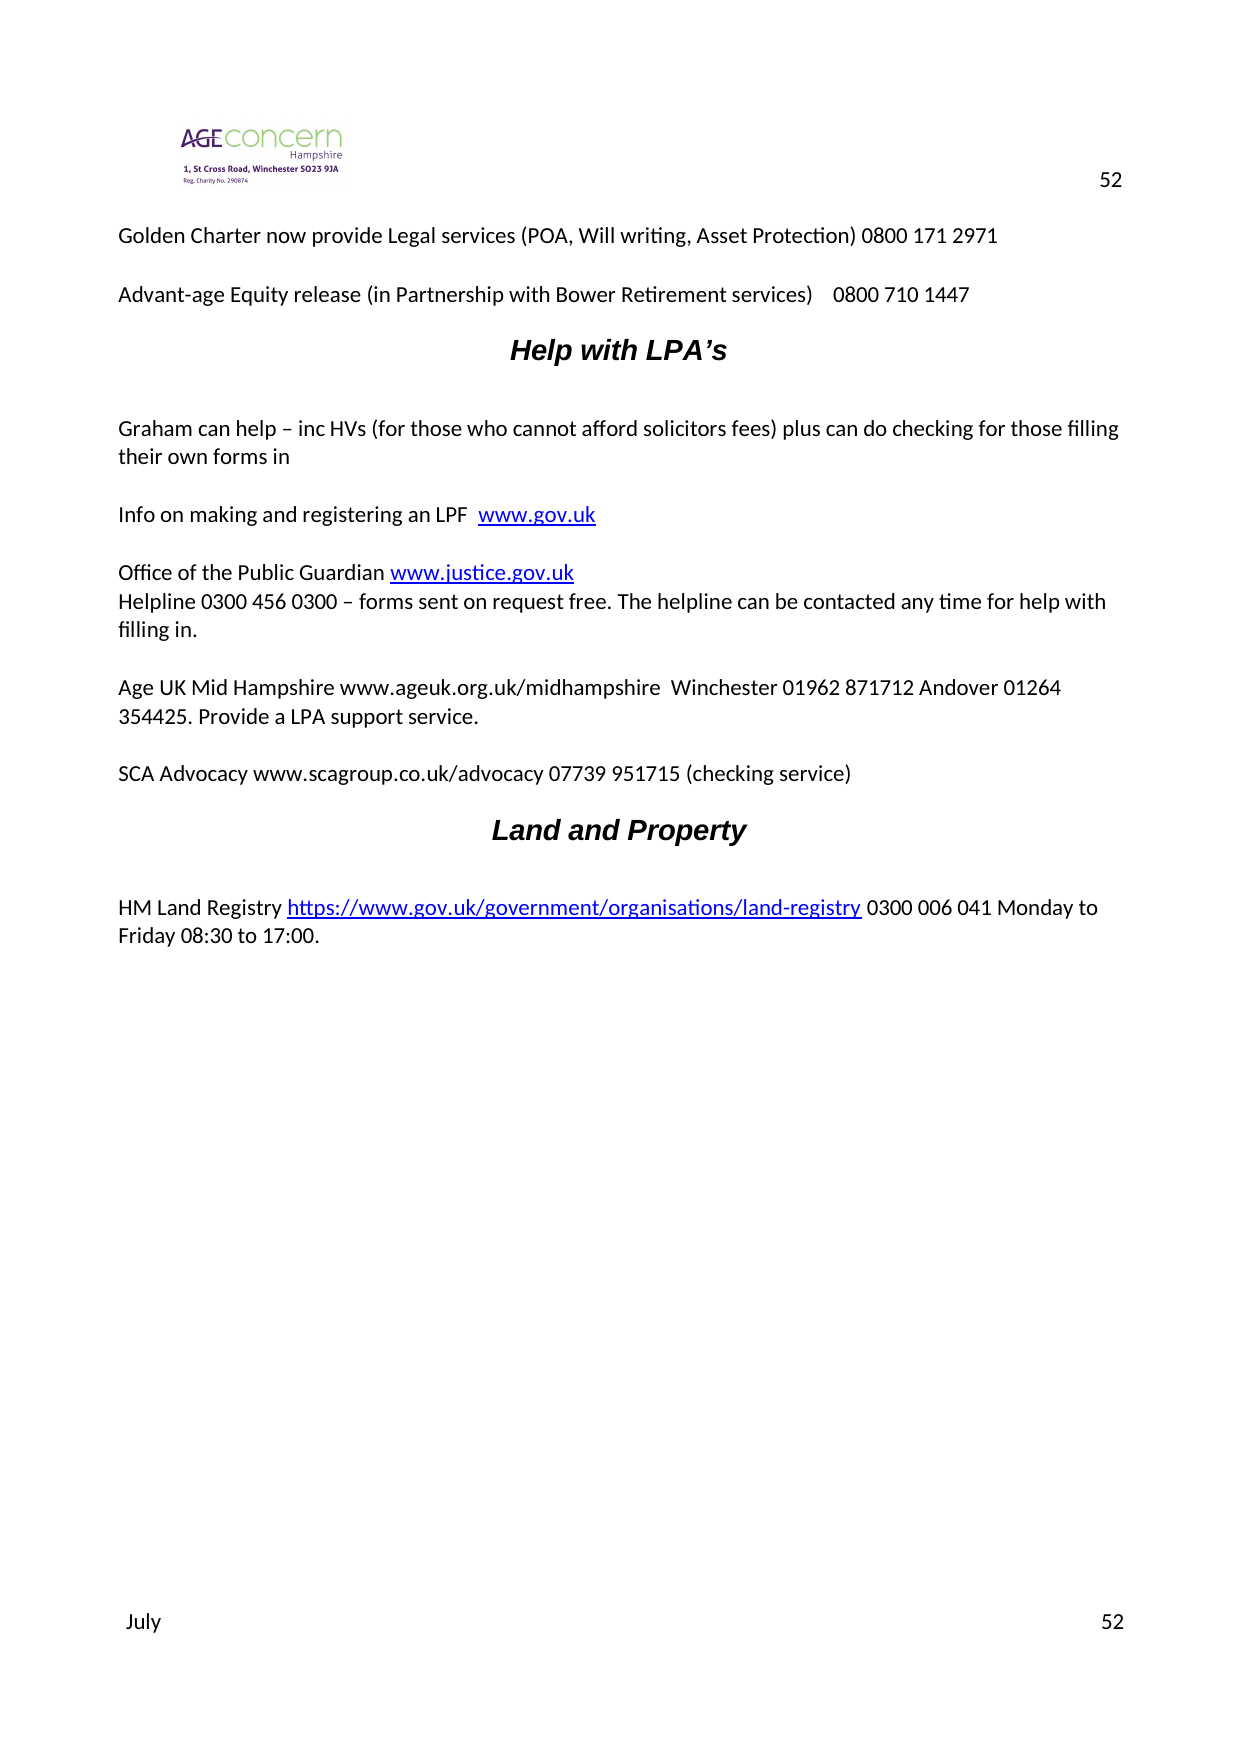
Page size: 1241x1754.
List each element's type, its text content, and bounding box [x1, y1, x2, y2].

text HM Land Registry https://www.gov.uk/government/organisations/land-registry 0300 006 041 Monday to Friday 08:30 to 17:00. [118, 893, 1122, 950]
subtitle Help with LPA’s [118, 333, 1122, 367]
subtitle Land and Property [118, 812, 1122, 846]
text Age UK Mid Hampshire www.ageuk.org.uk/midhampshire Winchester 01962 871712 Andover 01264 354425. Provide a LPA support service. [118, 673, 1122, 730]
text SCA Advocacy www.scagroup.co.uk/advocacy 07739 951715 (checking service) [118, 759, 1122, 787]
picture [178, 119, 345, 186]
text Graham can help – inc HVs (for those who cannot afford solicitors fees) plus can do checking for those filling their own forms in [118, 413, 1122, 471]
text Office of the Public Guardian www.justice.gov.uk [118, 558, 1122, 587]
text Advant-age Equity release (in Partnership with Bower Retirement services) 0800 710 1447 [118, 279, 1122, 308]
text Helpline 0300 456 0300 – forms sent on request free. The helpline can be contacted any time for help with filling in. [118, 587, 1122, 644]
text Info on making and registering an LPF www.gov.uk [118, 500, 1122, 529]
text Golden Charter now provide Legal services (POA, Will writing, Asset Protection) 0800 171 2971 [118, 221, 1122, 250]
